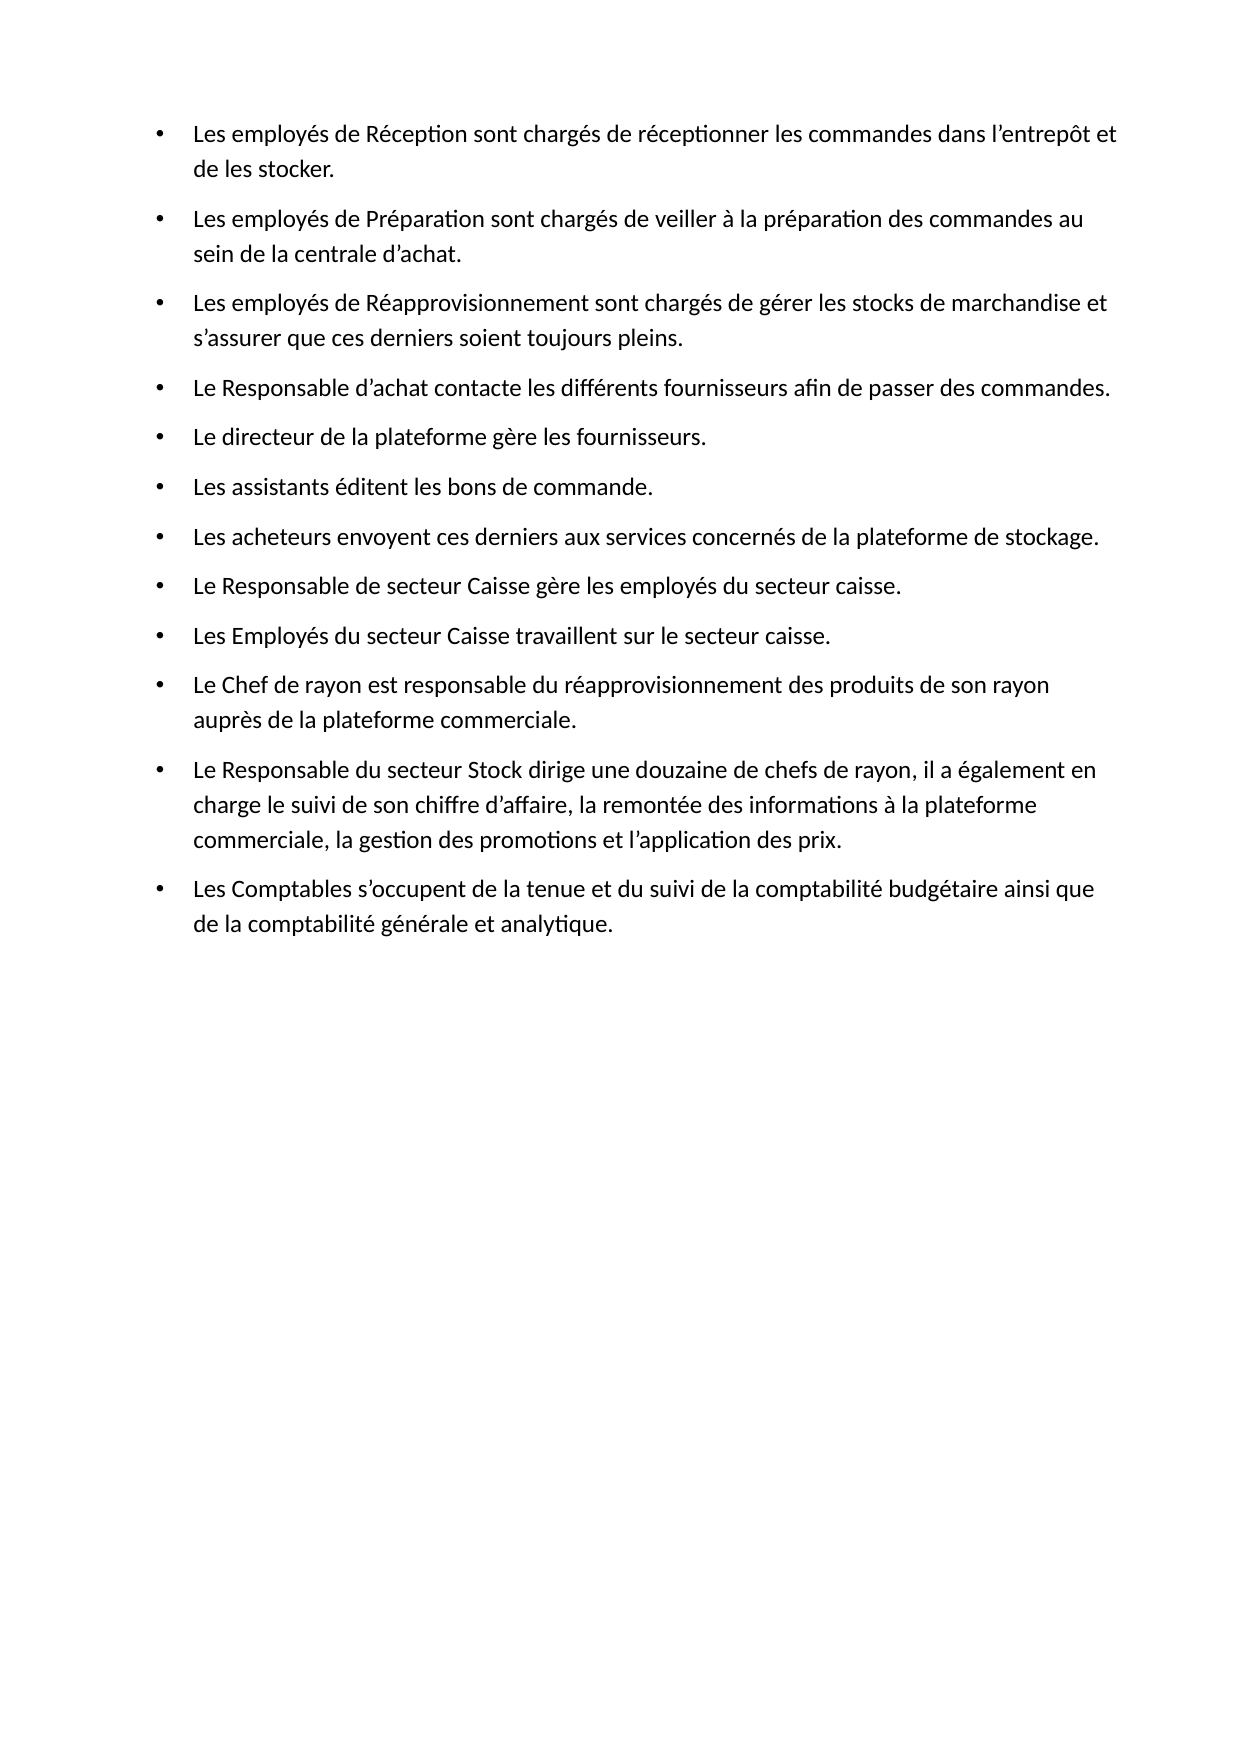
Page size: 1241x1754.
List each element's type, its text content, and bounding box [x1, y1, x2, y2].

list Les Comptables s’occupent de la tenue et du suivi de la comptabilité budgétaire ainsi que de la comptabilité générale et analytique. [156, 873, 1122, 939]
list Les employés de Réception sont chargés de réceptionner les commandes dans l’entrepôt et de les stocker. [156, 118, 1122, 184]
list Les Employés du secteur Caisse travaillent sur le secteur caisse. [156, 620, 1122, 650]
list Le Chef de rayon est responsable du réapprovisionnement des produits de son rayon auprès de la plateforme commerciale. [156, 669, 1122, 735]
list Les acheteurs envoyent ces derniers aux services concernés de la plateforme de stockage. [156, 521, 1122, 551]
list Les employés de Préparation sont chargés de veiller à la préparation des commandes au sein de la centrale d’achat. [156, 203, 1122, 268]
list Les employés de Réapprovisionnement sont chargés de gérer les stocks de marchandise et s’assurer que ces derniers soient toujours pleins. [156, 287, 1122, 353]
list Le Responsable de secteur Caisse gère les employés du secteur caisse. [156, 570, 1122, 601]
list Le Responsable du secteur Stock dirige une douzaine de chefs de rayon, il a également en charge le suivi de son chiffre d’affaire, la remontée des informations à la plateforme commerciale, la gestion des promotions et l’application des prix. [156, 754, 1122, 854]
list Les assistants éditent les bons de commande. [156, 471, 1122, 502]
list Le directeur de la plateforme gère les fournisseurs. [156, 421, 1122, 452]
list Le Responsable d’achat contacte les différents fournisseurs afin de passer des commandes. [156, 372, 1122, 402]
